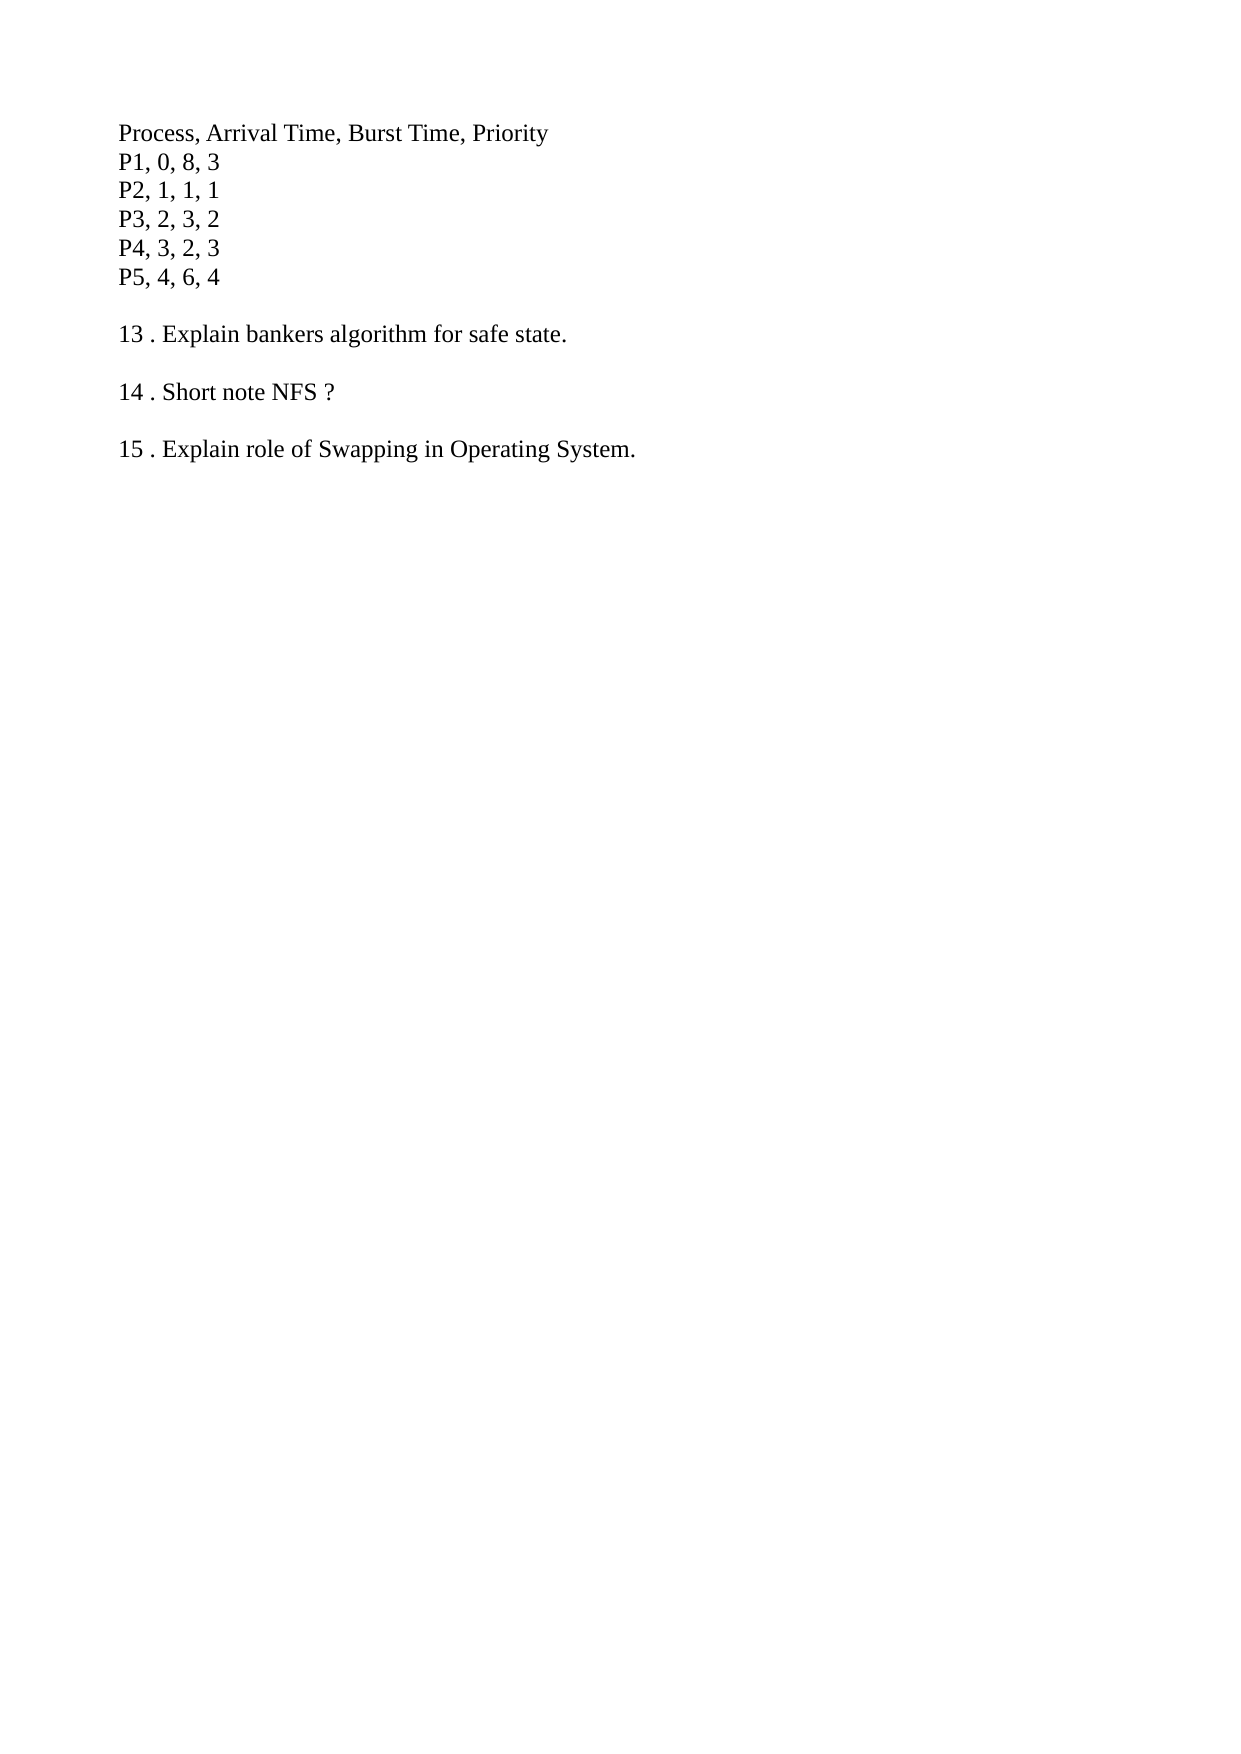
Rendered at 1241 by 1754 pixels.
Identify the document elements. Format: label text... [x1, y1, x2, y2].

text 15 . Explain role of Swapping in Operating System. [118, 434, 1122, 463]
text 14 . Short note NFS ? [118, 377, 1122, 406]
text P3, 2, 3, 2 [118, 204, 1122, 233]
text Process, Arrival Time, Burst Time, Priority [118, 118, 1122, 147]
text P4, 3, 2, 3 [118, 233, 1122, 262]
text P1, 0, 8, 3 [118, 147, 1122, 176]
text P5, 4, 6, 4 [118, 262, 1122, 291]
text P2, 1, 1, 1 [118, 176, 1122, 204]
text 13 . Explain bankers algorithm for safe state. [118, 319, 1122, 348]
